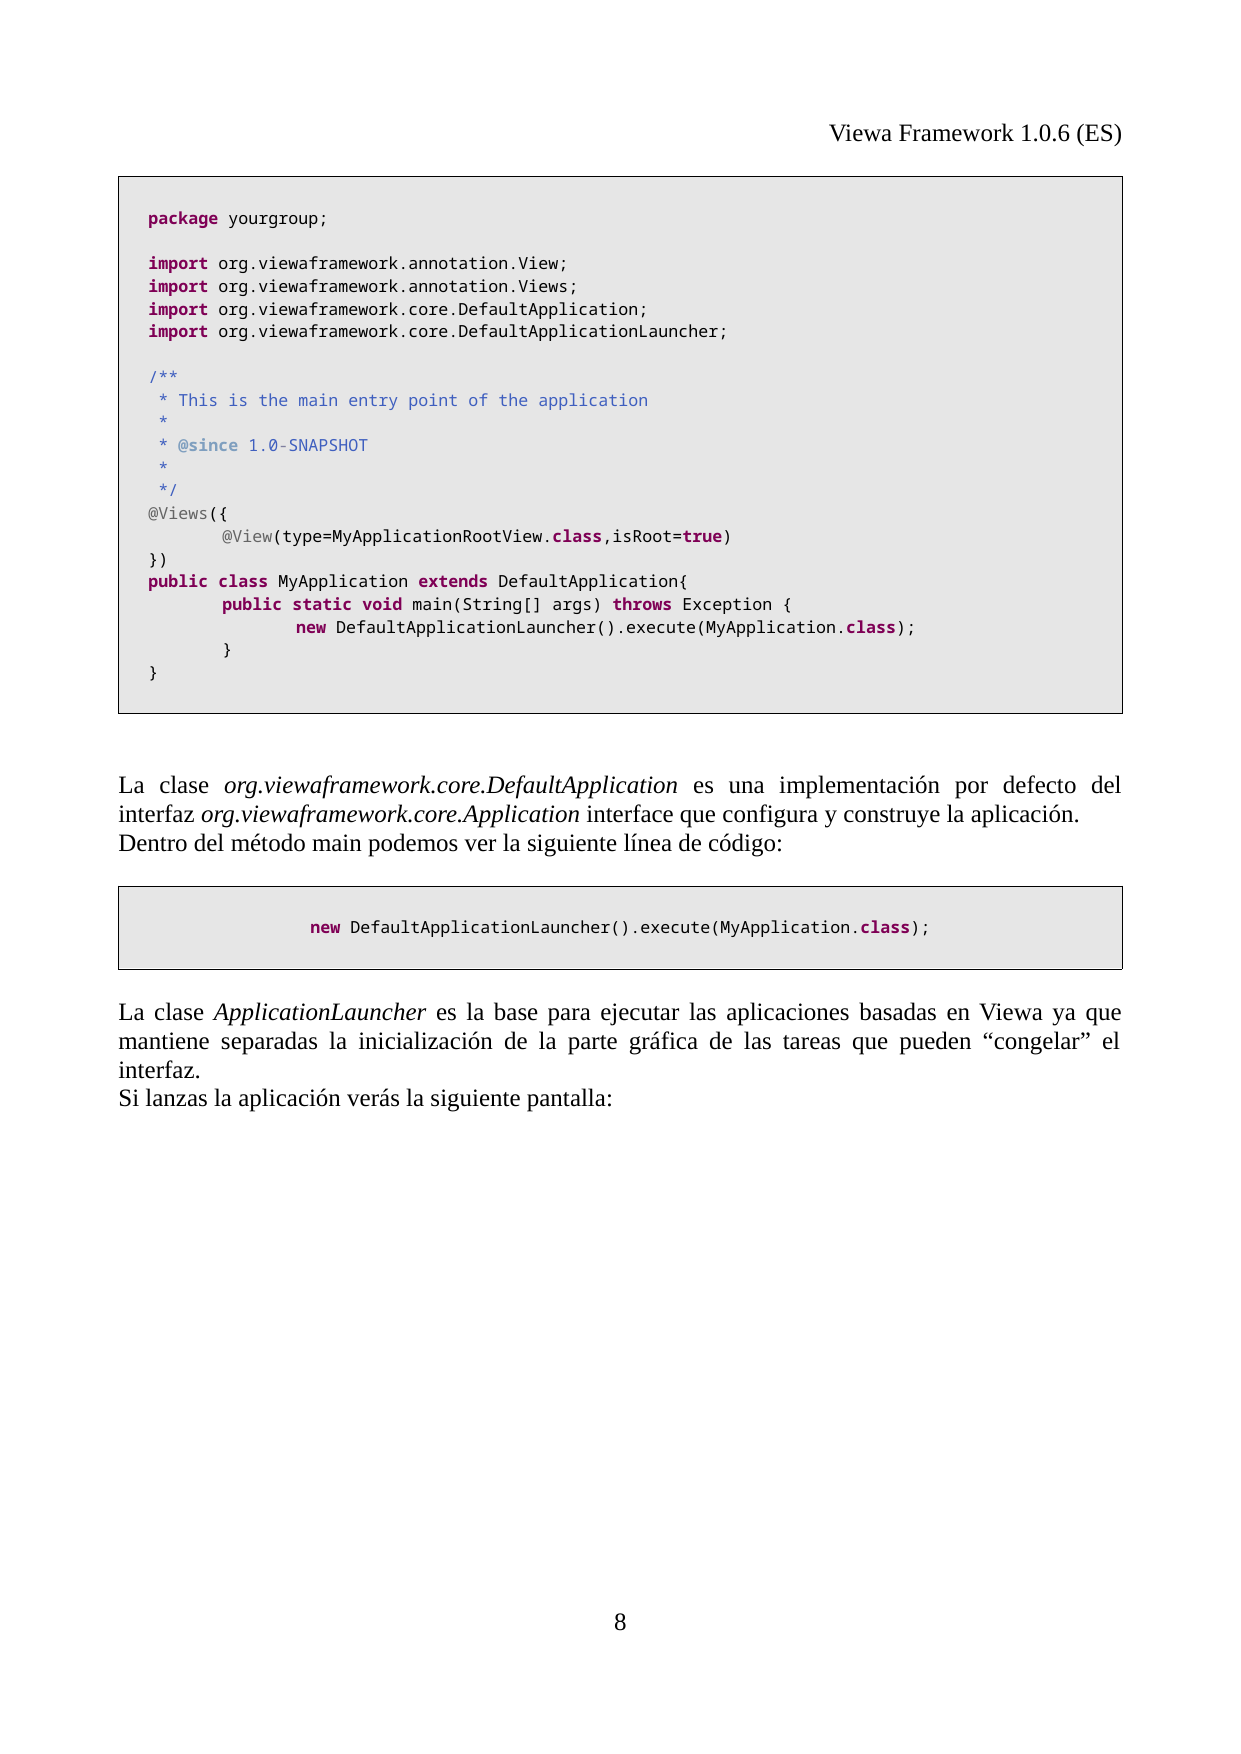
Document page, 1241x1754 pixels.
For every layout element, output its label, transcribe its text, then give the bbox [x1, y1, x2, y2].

table_header package yourgroup; import org.viewaframework.annotation.View; import org.viewaframework.annotation.Views; import org.viewaframework.core.DefaultApplication; import org.viewaframework.core.DefaultApplicationLauncher; /** * This is the main entry point of the application * * @since 1.0-SNAPSHOT * */ @Views({ @View(type=MyApplicationRootView.class,isRoot=true) }) public class MyApplication extends DefaultApplication{ public static void main(String[] args) throws Exception { new DefaultApplicationLauncher().execute(MyApplication.class); } } [119, 177, 1122, 713]
text La clase org.viewaframework.core.DefaultApplication es una implementación por defecto del interfaz org.viewaframework.core.Application interface que configura y construye la aplicación. [118, 771, 1122, 828]
text La clase ApplicationLauncher es la base para ejecutar las aplicaciones basadas en Viewa ya que mantiene separadas la inicialización de la parte gráfica de las tareas que pueden “congelar” el interfaz. [118, 997, 1122, 1083]
text Si lanzas la aplicación verás la siguiente pantalla: [118, 1083, 1122, 1112]
text Dentro del método main podemos ver la siguiente línea de código: [118, 828, 1122, 857]
table_header new DefaultApplicationLauncher().execute(MyApplication.class); [119, 887, 1122, 968]
